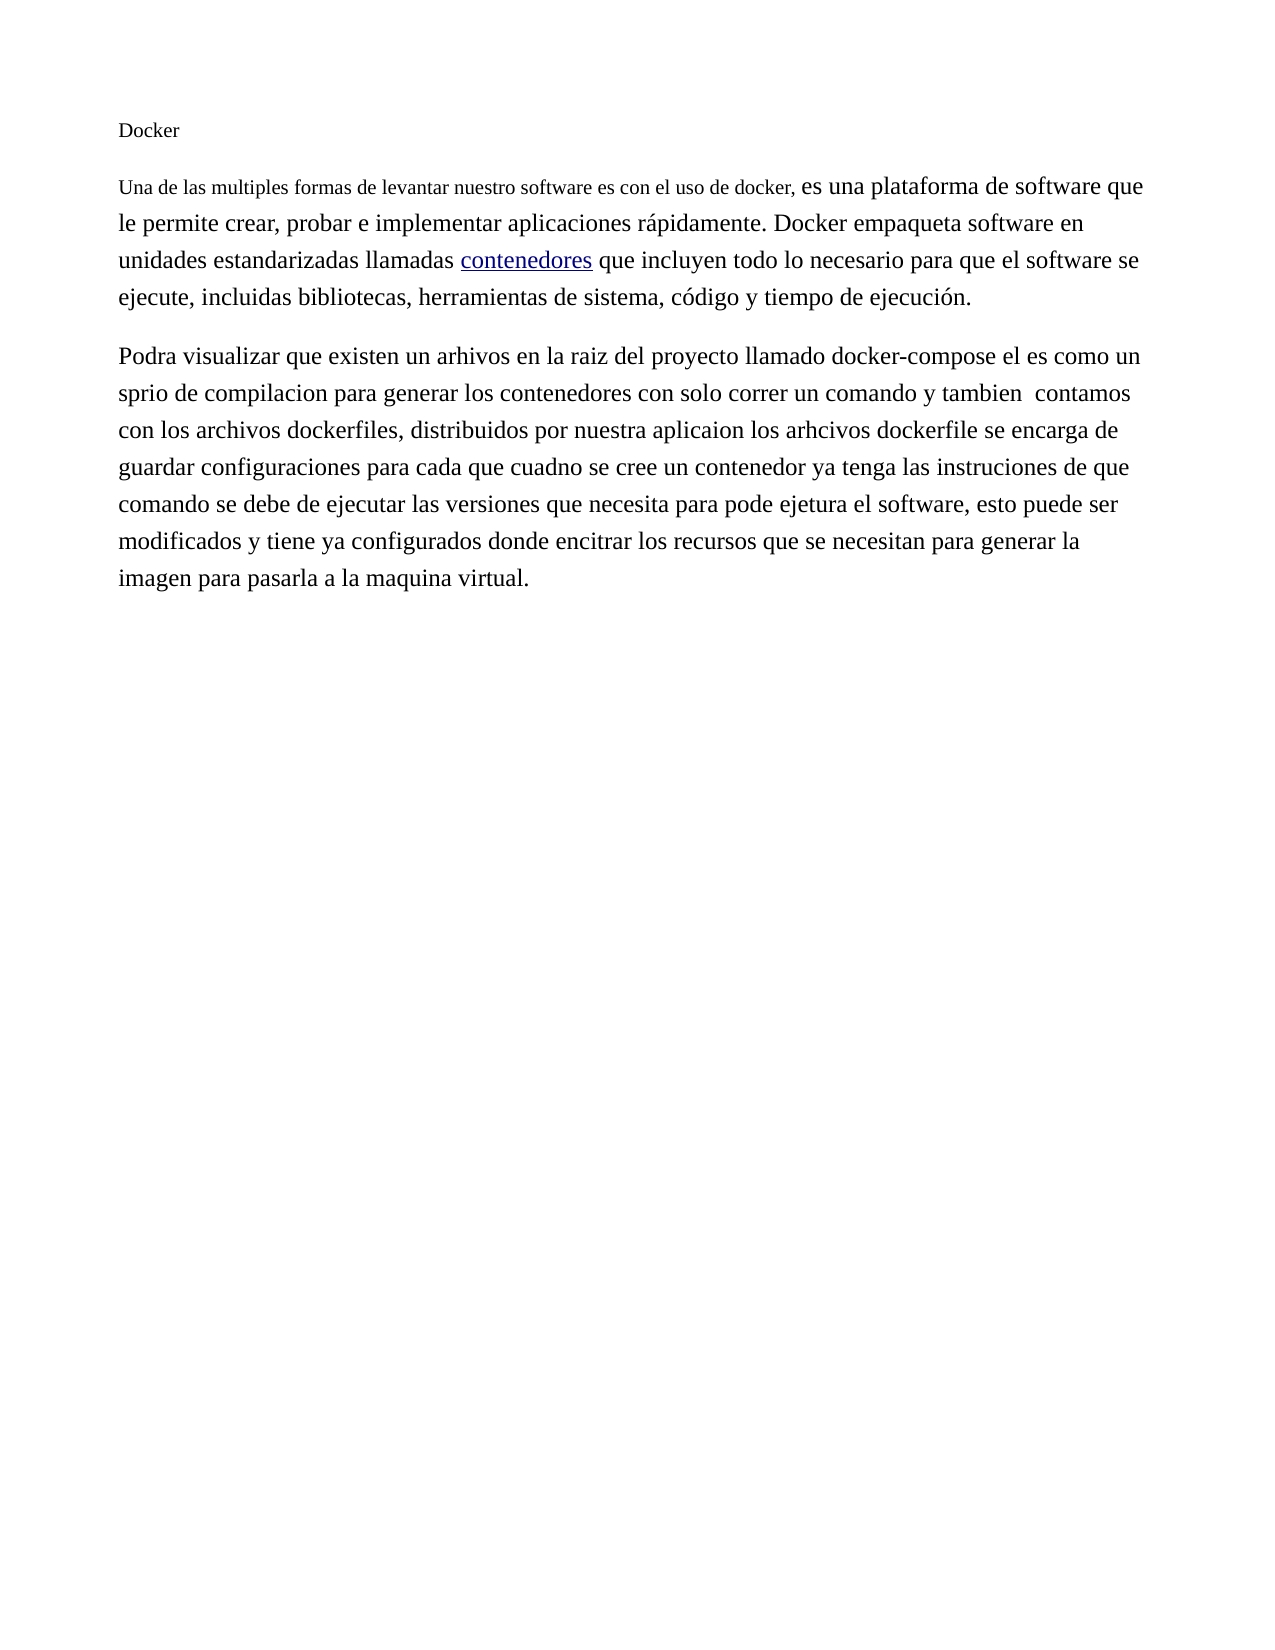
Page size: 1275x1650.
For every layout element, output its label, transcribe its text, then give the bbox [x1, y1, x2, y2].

text Podra visualizar que existen un arhivos en la raiz del proyecto llamado docker-compose el es como un sprio de compilacion para generar los contenedores con solo correr un comando y tambien contamos con los archivos dockerfiles, distribuidos por nuestra aplicaion los arhcivos dockerfile se encarga de guardar configuraciones para cada que cuadno se cree un contenedor ya tenga las instruciones de que comando se debe de ejecutar las versiones que necesita para pode ejetura el software, esto puede ser modificados y tiene ya configurados donde encitrar los recursos que se necesitan para generar la imagen para pasarla a la maquina virtual. [118, 341, 1157, 592]
text Docker [118, 118, 1157, 142]
text Una de las multiples formas de levantar nuestro software es con el uso de docker, es una plataforma de software que le permite crear, probar e implementar aplicaciones rápidamente. Docker empaqueta software en unidades estandarizadas llamadas contenedores que incluyen todo lo necesario para que el software se ejecute, incluidas bibliotecas, herramientas de sistema, código y tiempo de ejecución. [118, 171, 1157, 311]
